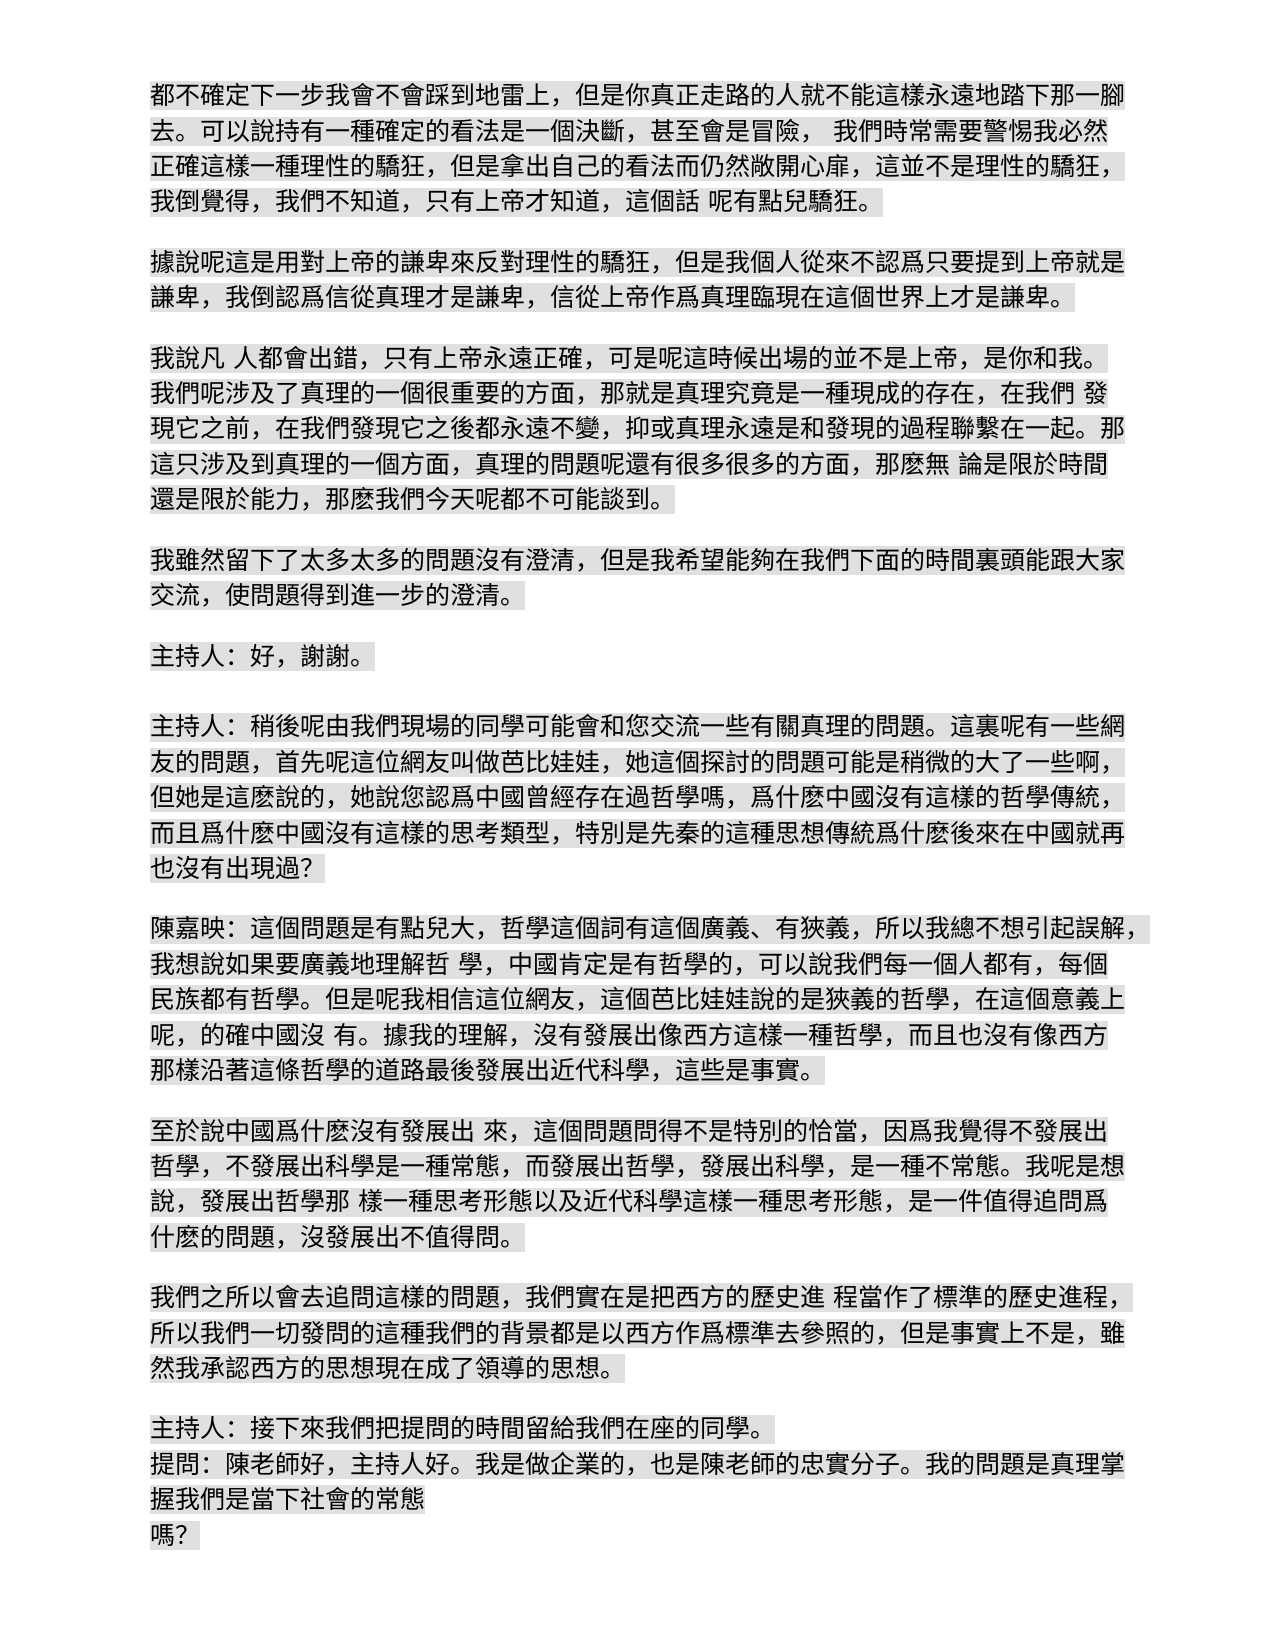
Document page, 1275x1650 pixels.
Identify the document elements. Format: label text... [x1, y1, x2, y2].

text 我雖然留下了太多太多的問題沒有澄清，但是我希望能夠在我們下面的時間裏頭能跟大家交流，使問題得到進一步的澄清。 [150, 539, 1125, 610]
text 都不確定下一步我會不會踩到地雷上，但是你真正走路的人就不能這樣永遠地踏下那一腳去。可以說持有一種確定的看法是一個決斷，甚至會是冒險， 我們時常需要警惕我必然正確這樣一種理性的驕狂，但是拿出自己的看法而仍然敞開心扉，這並不是理性的驕狂，我倒覺得，我們不知道，只有上帝才知道，這個話 呢有點兒驕狂。 [150, 75, 1125, 217]
text 據說呢這是用對上帝的謙卑來反對理性的驕狂，但是我個人從來不認爲只要提到上帝就是謙卑，我倒認爲信從真理才是謙卑，信從上帝作爲真理臨現在這個世界上才是謙卑。 [150, 242, 1125, 312]
text 我們之所以會去追問這樣的問題，我們實在是把西方的歷史進 程當作了標準的歷史進程，所以我們一切發問的這種我們的背景都是以西方作爲標準去參照的，但是事實上不是，雖然我承認西方的思想現在成了領導的思想。 [150, 1277, 1125, 1383]
text 我說凡 人都會出錯，只有上帝永遠正確，可是呢這時候出場的並不是上帝，是你和我。我們呢涉及了真理的一個很重要的方面，那就是真理究竟是一種現成的存在，在我們 發現它之前，在我們發現它之後都永遠不變，抑或真理永遠是和發現的過程聯繫在一起。那這只涉及到真理的一個方面，真理的問題呢還有很多很多的方面，那麽無 論是限於時間還是限於能力，那麽我們今天呢都不可能談到。 [150, 337, 1125, 514]
text 陳嘉映：這個問題是有點兒大，哲學這個詞有這個廣義、有狹義，所以我總不想引起誤解，我想說如果要廣義地理解哲 學，中國肯定是有哲學的，可以說我們每一個人都有，每個民族都有哲學。但是呢我相信這位網友，這個芭比娃娃說的是狹義的哲學，在這個意義上呢，的確中國沒 有。據我的理解，沒有發展出像西方這樣一種哲學，而且也沒有像西方那樣沿著這條哲學的道路最後發展出近代科學，這些是事實。 [150, 908, 1125, 1085]
text 至於說中國爲什麽沒有發展出 來，這個問題問得不是特別的恰當，因爲我覺得不發展出哲學，不發展出科學是一種常態，而發展出哲學，發展出科學，是一種不常態。我呢是想說，發展出哲學那 樣一種思考形態以及近代科學這樣一種思考形態，是一件值得追問爲什麽的問題，沒發展出不值得問。 [150, 1110, 1125, 1252]
text 主持人：接下來我們把提問的時間留給我們在座的同學。 提問：陳老師好，主持人好。我是做企業的，也是陳老師的忠實分子。我的問題是真理掌握我們是當下社會的常態 嗎？ [150, 1408, 1125, 1550]
text 主持人：好，謝謝。 主持人：稍後呢由我們現場的同學可能會和您交流一些有關真理的問題。這裏呢有一些網友的問題，首先呢這位網友叫做芭比娃娃，她這個探討的問題可能是稍微的大了一些啊，但她是這麽說的，她說您認爲中國曾經存在過哲學嗎，爲什麽中國沒有這樣的哲學傳統，而且爲什麽中國沒有這樣的思考類型，特別是先秦的這種思想傳統爲什麽後來在中國就再也沒有出現過？ [150, 635, 1125, 883]
